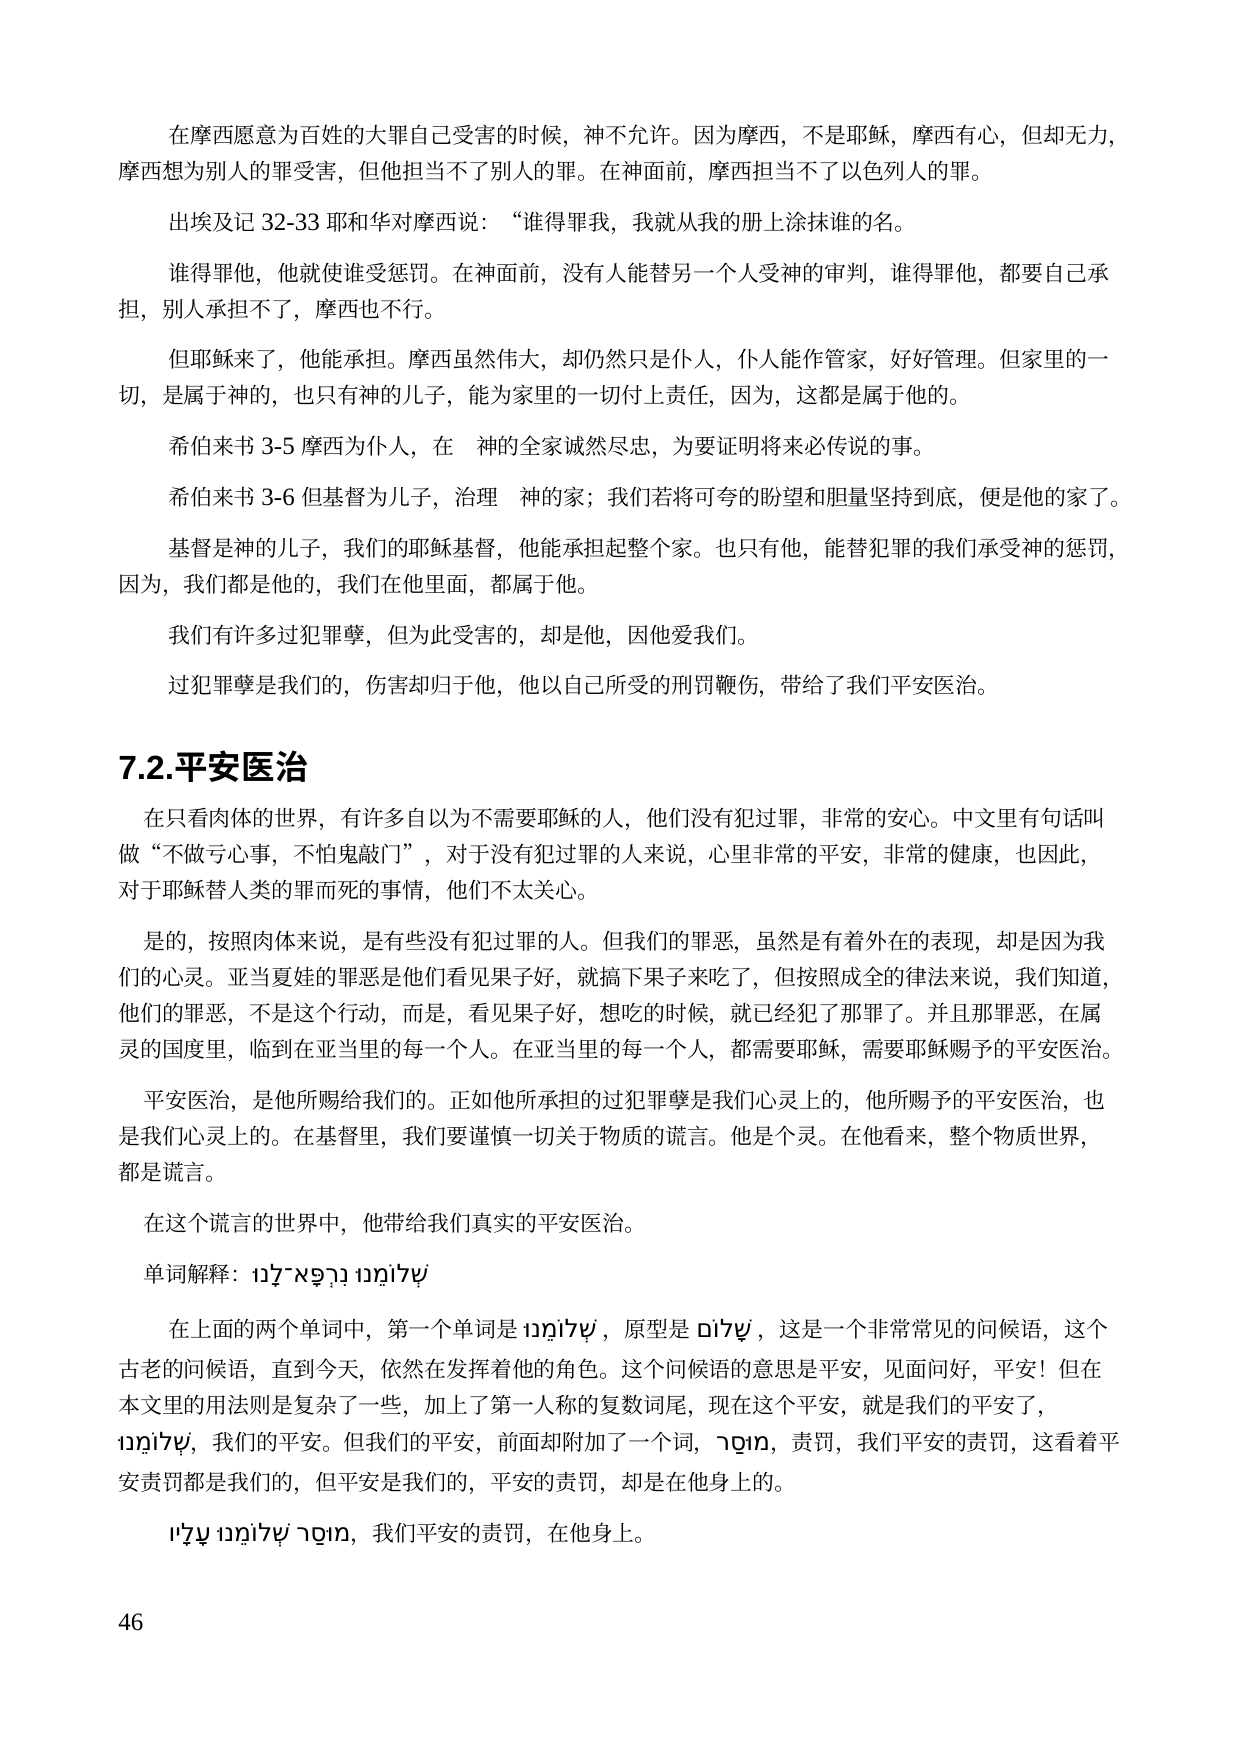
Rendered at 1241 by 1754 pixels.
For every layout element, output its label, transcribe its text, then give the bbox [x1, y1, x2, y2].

text 基督是神的儿子，我们的耶稣基督，他能承担起整个家。也只有他，能替犯罪的我们承受神的惩罚，因为，我们都是他的，我们在他里面，都属于他。 [118, 531, 1122, 598]
text 希伯来书 3-6 但基督为儿子，治理 神的家；我们若将可夸的盼望和胆量坚持到底，便是他的家了。 [118, 480, 1122, 512]
text 谁得罪他，他就使谁受惩罚。在神面前，没有人能替另一个人受神的审判，谁得罪他，都要自己承担，别人承担不了，摩西也不行。 [118, 256, 1122, 323]
text 在摩西愿意为百姓的大罪自己受害的时候，神不允许。因为摩西，不是耶稣，摩西有心，但却无力，摩西想为别人的罪受害，但他担当不了别人的罪。在神面前，摩西担当不了以色列人的罪。 [118, 118, 1122, 186]
text 出埃及记 32-33 耶和华对摩西说：“谁得罪我，我就从我的册上涂抹谁的名。 [118, 205, 1122, 236]
text 但耶稣来了，他能承担。摩西虽然伟大，却仍然只是仆人，仆人能作管家，好好管理。但家里的一切，是属于神的，也只有神的儿子，能为家里的一切付上责任，因为，这都是属于他的。 [118, 343, 1122, 410]
text 是的，按照肉体来说，是有些没有犯过罪的人。但我们的罪恶，虽然是有着外在的表现，却是因为我们的心灵。亚当夏娃的罪恶是他们看见果子好，就搞下果子来吃了，但按照成全的律法来说，我们知道，他们的罪恶，不是这个行动，而是，看见果子好，想吃的时候，就已经犯了那罪了。并且那罪恶，在属灵的国度里，临到在亚当里的每一个人。在亚当里的每一个人，都需要耶稣，需要耶稣赐予的平安医治。 [118, 924, 1122, 1064]
text 平安医治，是他所赐给我们的。正如他所承担的过犯罪孽是我们心灵上的，他所赐予的平安医治，也是我们心灵上的。在基督里，我们要谨慎一切关于物质的谎言。他是个灵。在他看来，整个物质世界，都是谎言。 [118, 1083, 1122, 1187]
text 我们有许多过犯罪孽，但为此受害的，却是他，因他爱我们。 [118, 618, 1122, 649]
subtitle 7.2.平安医治 [118, 740, 1122, 789]
text 希伯来书 3-5 摩西为仆人，在 神的全家诚然尽忠，为要证明将来必传说的事。 [118, 429, 1122, 461]
text 单词解释：שְׁלוֹמֵנוּ נִרְפָּא־לָנוּ [118, 1257, 1122, 1292]
text 在只看肉体的世界，有许多自以为不需要耶稣的人，他们没有犯过罪，非常的安心。中文里有句话叫做“不做亏心事，不怕鬼敲门”，对于没有犯过罪的人来说，心里非常的平安，非常的健康，也因此，对于耶稣替人类的罪而死的事情，他们不太关心。 [118, 801, 1122, 905]
text 在上面的两个单词中，第一个单词是 שְׁלוֹמֵנוּ ，原型是 שָׁלוֹם ，这是一个非常常见的问候语，这个古老的问候语，直到今天，依然在发挥着他的角色。这个问候语的意思是平安，见面问好，平安！但在本文里的用法则是复杂了一些，加上了第一人称的复数词尾，现在这个平安，就是我们的平安了，שְׁלוֹמֵנוּ，我们的平安。但我们的平安，前面却附加了一个词，מוּסַר，责罚，我们平安的责罚，这看着平安责罚都是我们的，但平安是我们的，平安的责罚，却是在他身上的。 [118, 1312, 1122, 1496]
text 在这个谎言的世界中，他带给我们真实的平安医治。 [118, 1206, 1122, 1238]
text 过犯罪孽是我们的，伤害却归于他，他以自己所受的刑罚鞭伤，带给了我们平安医治。 [118, 668, 1122, 700]
text מוּסַר שְׁלוֹמֵנוּ עָלָיו，我们平安的责罚，在他身上。 [118, 1516, 1122, 1551]
